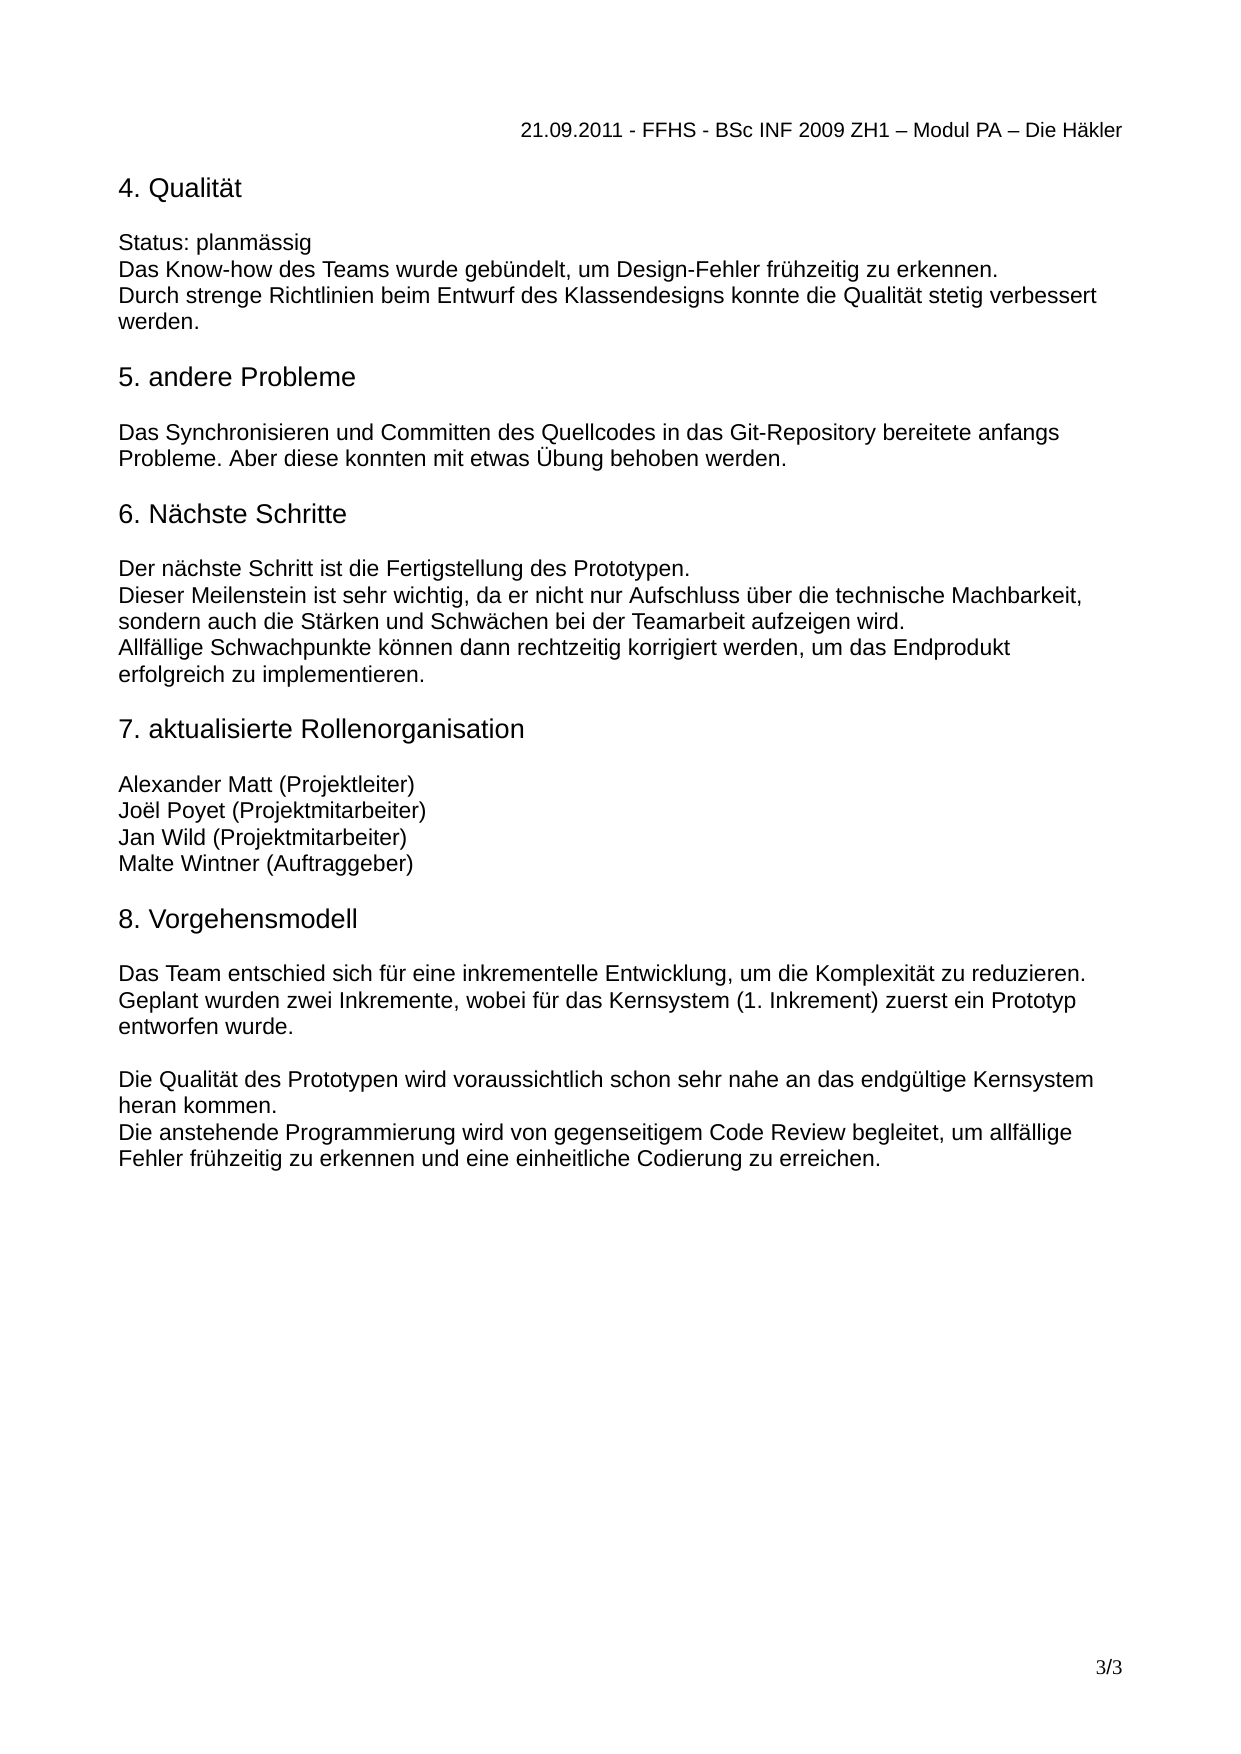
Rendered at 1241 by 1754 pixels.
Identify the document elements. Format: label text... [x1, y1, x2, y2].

text Durch strenge Richtlinien beim Entwurf des Klassendesigns konnte die Qualität stetig verbessert werden. [118, 282, 1122, 334]
text Das Know-how des Teams wurde gebündelt, um Design-Fehler frühzeitig zu erkennen. [118, 256, 1122, 282]
text 7. aktualisierte Rollenorganisation [118, 713, 1122, 744]
text 8. Vorgehensmodell [118, 903, 1122, 934]
text 6. Nächste Schritte [118, 498, 1122, 529]
text Dieser Meilenstein ist sehr wichtig, da er nicht nur Aufschluss über die technische Machbarkeit, sondern auch die Stärken und Schwächen bei der Teamarbeit aufzeigen wird. [118, 582, 1122, 634]
text Die Qualität des Prototypen wird voraussichtlich schon sehr nahe an das endgültige Kernsystem heran kommen. [118, 1066, 1122, 1118]
text Alexander Matt (Projektleiter) [118, 771, 1122, 797]
text Das Team entschied sich für eine inkrementelle Entwicklung, um die Komplexität zu reduzieren. [118, 960, 1122, 987]
text Jan Wild (Projektmitarbeiter) [118, 824, 1122, 850]
text Status: planmässig [118, 229, 1122, 256]
text Malte Wintner (Auftraggeber) [118, 850, 1122, 876]
text 5. andere Probleme [118, 361, 1122, 392]
text Die anstehende Programmierung wird von gegenseitigem Code Review begleitet, um allfällige Fehler frühzeitig zu erkennen und eine einheitliche Codierung zu erreichen. [118, 1118, 1122, 1171]
text 4. Qualität [118, 172, 1122, 203]
text Das Synchronisieren und Committen des Quellcodes in das Git-Repository bereitete anfangs Probleme. Aber diese konnten mit etwas Übung behoben werden. [118, 418, 1122, 471]
text Allfällige Schwachpunkte können dann rechtzeitig korrigiert werden, um das Endprodukt erfolgreich zu implementieren. [118, 634, 1122, 687]
text Der nächste Schritt ist die Fertigstellung des Prototypen. [118, 555, 1122, 582]
text Geplant wurden zwei Inkremente, wobei für das Kernsystem (1. Inkrement) zuerst ein Prototyp entworfen wurde. [118, 987, 1122, 1039]
text Joël Poyet (Projektmitarbeiter) [118, 797, 1122, 824]
